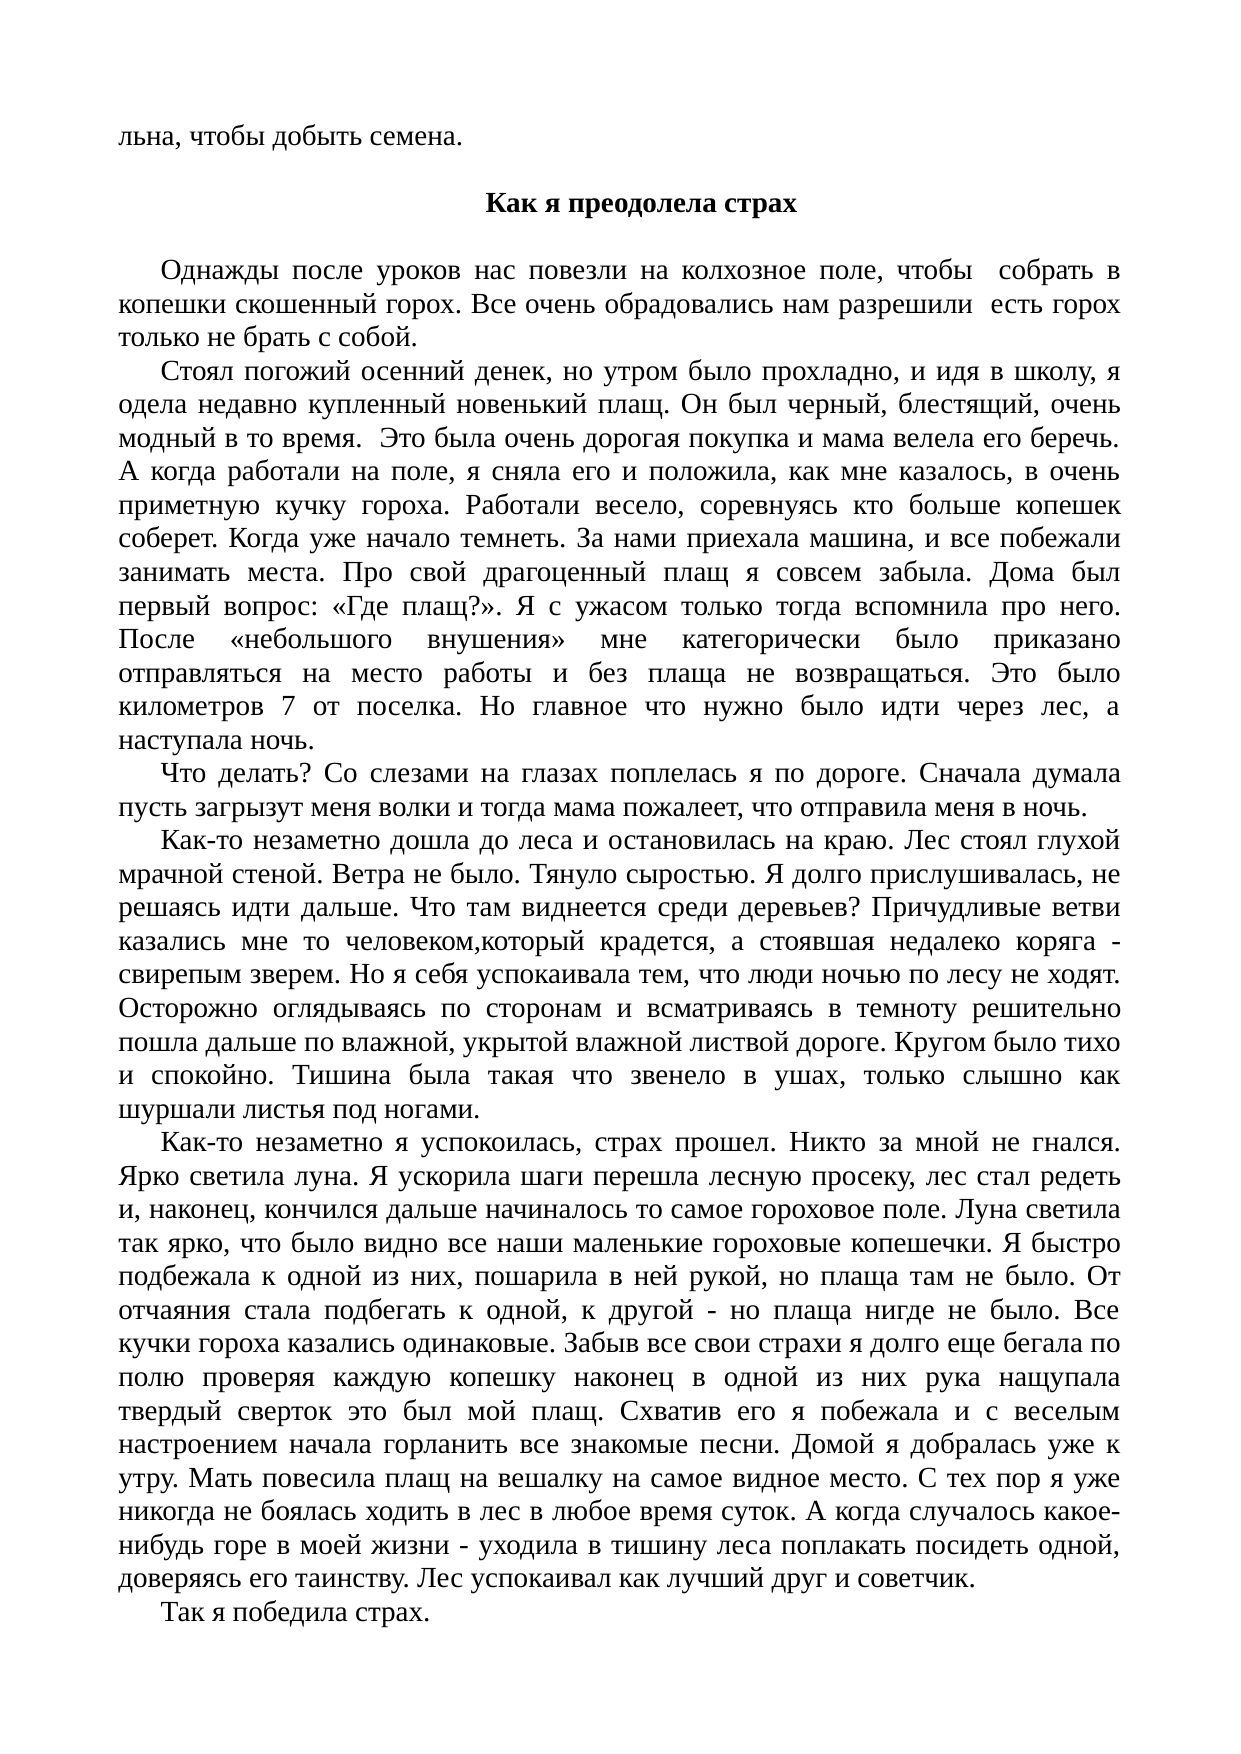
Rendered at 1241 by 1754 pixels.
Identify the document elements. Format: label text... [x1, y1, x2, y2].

text льна, чтобы добыть семена. [118, 118, 1122, 152]
text Как-то незаметно дошла до леса и остановилась на краю. Лес стоял глухой мрачной стеной. Ветра не было. Тянуло сыростью. Я долго прислушивалась, не решаясь идти дальше. Что там виднеется среди деревьев? Причудливые ветви казались мне то человеком,который крадется, а стоявшая недалеко коряга - свирепым зверем. Но я себя успокаивала тем, что люди ночью по лесу не ходят. Осторожно оглядываясь по сторонам и всматриваясь в темноту решительно пошла дальше по влажной, укрытой влажной листвой дороге. Кругом было тихо и спокойно. Тишина была такая что звенело в ушах, только слышно как шуршали листья под ногами. [118, 822, 1122, 1124]
text Как-то незаметно я успокоилась, страх прошел. Никто за мной не гнался. Ярко светила луна. Я ускорила шаги перешла лесную просеку, лес стал редеть и, наконец, кончился дальше начиналось то самое гороховое поле. Луна светила так ярко, что было видно все наши маленькие гороховые копешечки. Я быстро подбежала к одной из них, пошарила в ней рукой, но плаща там не было. От отчаяния стала подбегать к одной, к другой - но плаща нигде не было. Все кучки гороха казались одинаковые. Забыв все свои страхи я долго еще бегала по полю проверяя каждую копешку наконец в одной из них рука нащупала твердый сверток это был мой плащ. Схватив его я побежала и с веселым настроением начала горланить все знакомые песни. Домой я добралась уже к утру. Мать повесила плащ на вешалку на самое видное место. С тех пор я уже никогда не боялась ходить в лес в любое время суток. А когда случалось какое-нибудь горе в моей жизни - уходила в тишину леса поплакать посидеть одной, доверяясь его таинству. Лес успокаивал как лучший друг и советчик. [118, 1124, 1122, 1594]
text Как я преодолела страх [118, 185, 1122, 219]
text Так я победила страх. [118, 1594, 1122, 1627]
text Однажды после уроков нас повезли на колхозное поле, чтобы собрать в копешки скошенный горох. Все очень обрадовались нам разрешили есть горох только не брать с собой. [118, 252, 1122, 353]
text Стоял погожий осенний денек, но утром было прохладно, и идя в школу, я одела недавно купленный новенький плащ. Он был черный, блестящий, очень модный в то время. Это была очень дорогая покупка и мама велела его беречь. А когда работали на поле, я сняла его и положила, как мне казалось, в очень приметную кучку гороха. Работали весело, соревнуясь кто больше копешек соберет. Когда уже начало темнеть. За нами приехала машина, и все побежали занимать места. Про свой драгоценный плащ я совсем забыла. Дома был первый вопрос: «Где плащ?». Я с ужасом только тогда вспомнила про него. После «небольшого внушения» мне категорически было приказано отправляться на место работы и без плаща не возвращаться. Это было километров 7 от поселка. Но главное что нужно было идти через лес, а наступала ночь. [118, 353, 1122, 755]
text Что делать? Со слезами на глазах поплелась я по дороге. Сначала думала пусть загрызут меня волки и тогда мама пожалеет, что отправила меня в ночь. [118, 755, 1122, 822]
